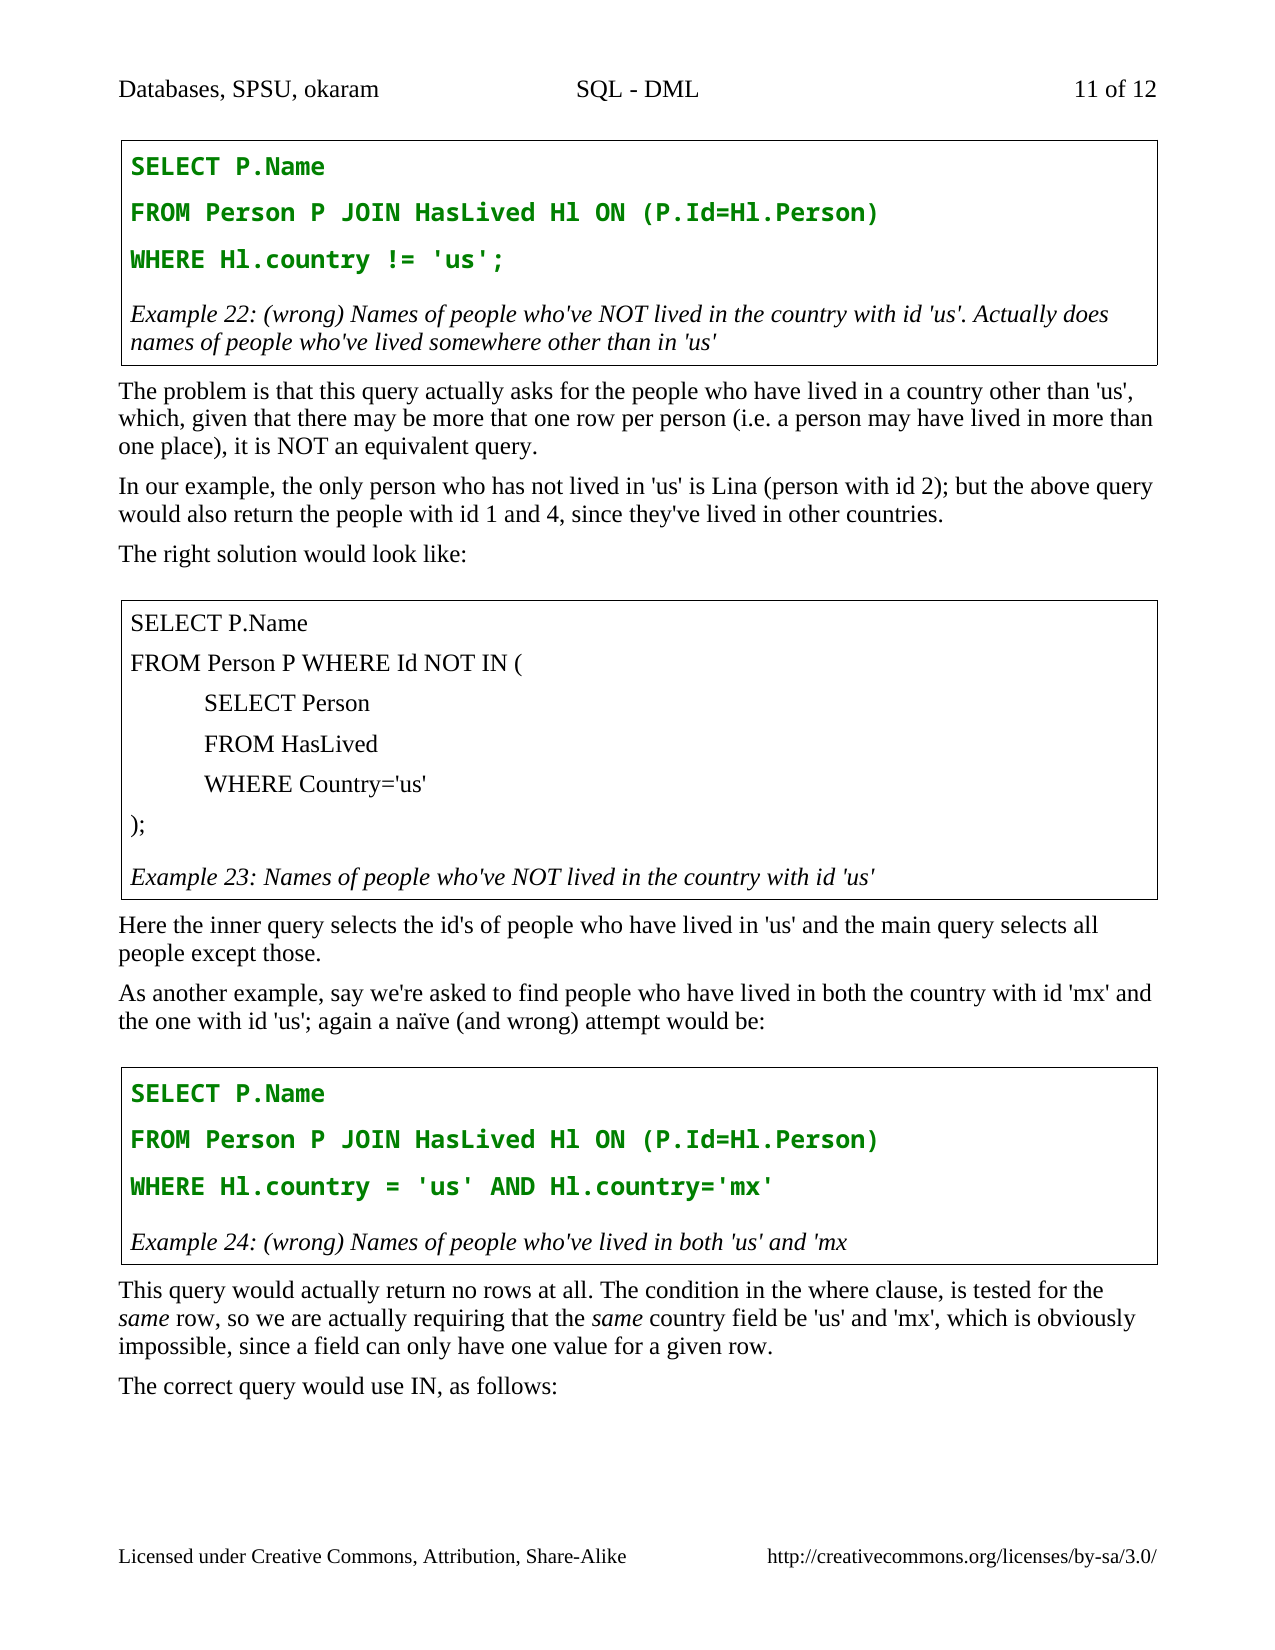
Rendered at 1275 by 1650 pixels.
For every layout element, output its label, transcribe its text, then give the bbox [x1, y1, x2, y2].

text SELECT P.Name [130, 1076, 1148, 1110]
text FROM Person P JOIN HasLived Hl ON (P.Id=Hl.Person) [130, 195, 1148, 229]
text SELECT P.Name [130, 609, 1148, 637]
text Here the inner query selects the id's of people who have lived in 'us' and the main query selects all people except those. [118, 581, 1157, 967]
text WHERE Hl.country = 'us' AND Hl.country='mx' [130, 1169, 1148, 1203]
text WHERE Hl.country != 'us'; [130, 242, 1148, 276]
text In our example, the only person who has not lived in 'us' is Lina (person with id 2); but the above query would also return the people with id 1 and 4, since they've lived in other countries. [118, 472, 1157, 528]
text FROM Person P WHERE Id NOT IN ( [130, 649, 1148, 677]
text SELECT P.Name [130, 148, 1148, 182]
text The right solution would look like: [118, 540, 1157, 568]
text The correct query would use IN, as follows: [118, 1372, 1157, 1400]
text Example 25: (wrong) Names of people who've lived in both 'us' and 'mx [130, 1228, 1148, 1256]
text The problem is that this query actually asks for the people who have lived in a country other than 'us', which, given that there may be more that one row per person (i.e. a person may have lived in more than one place), it is NOT an equivalent query. [118, 120, 1157, 460]
text Example 24: Names of people who've NOT lived in the country with id 'us' [130, 863, 1148, 891]
text FROM HasLived [130, 730, 1148, 757]
text Example 23: (wrong) Names of people who've NOT lived in the country with id 'us'. Actually does names of people who've lived somewhere other than in 'us' [130, 301, 1148, 356]
text FROM Person P JOIN HasLived Hl ON (P.Id=Hl.Person) [130, 1122, 1148, 1156]
text As another example, say we're asked to find people who have lived in both the country with id 'mx' and the one with id 'us'; again a naïve (and wrong) attempt would be: [118, 979, 1157, 1035]
text WHERE Country='us' [130, 770, 1148, 798]
text ); [130, 810, 1148, 838]
text This query would actually return no rows at all. The condition in the where clause, is tested for the same row, so we are actually requiring that the same country field be 'us' and 'mx', which is obviously impossible, since a field can only have one value for a given row. [118, 1047, 1157, 1359]
text SELECT Person [130, 689, 1148, 717]
